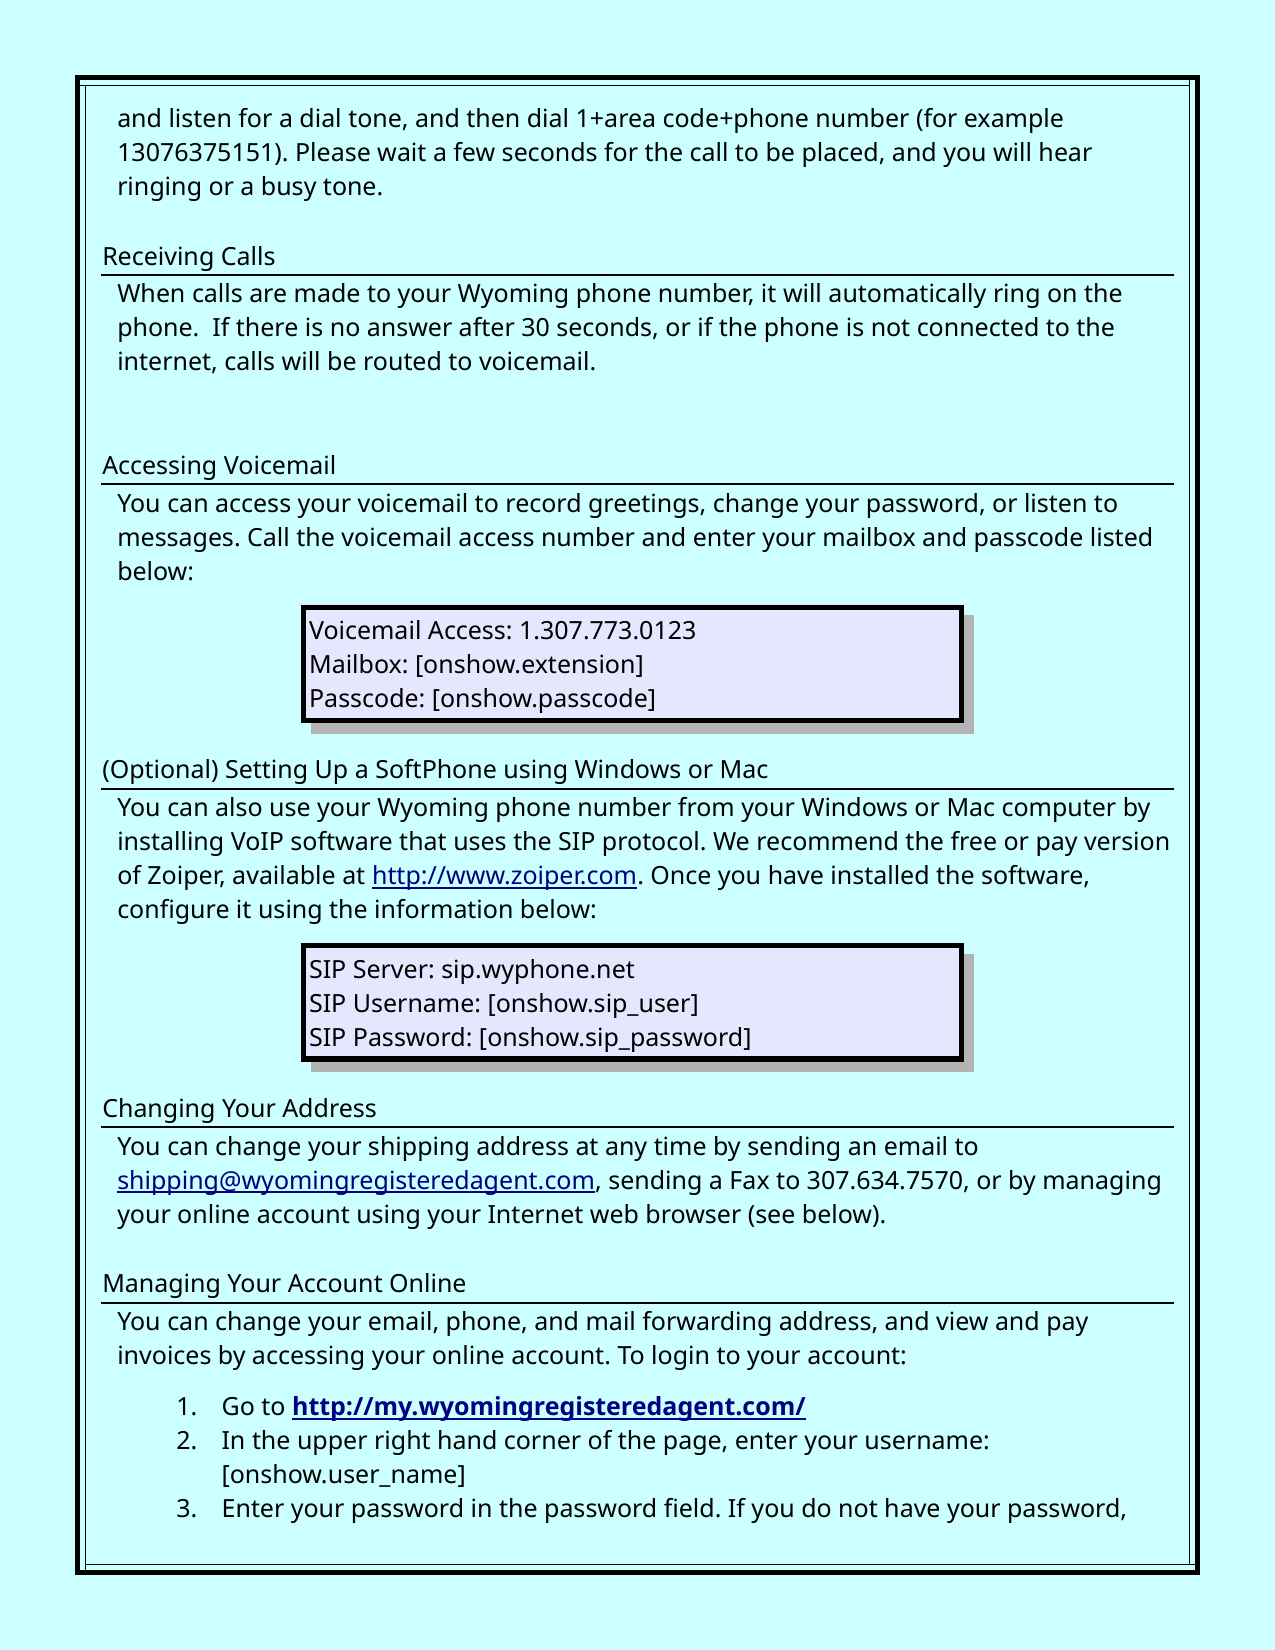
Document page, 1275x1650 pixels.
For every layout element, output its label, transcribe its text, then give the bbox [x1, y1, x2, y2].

text Mailbox: [onshow.extension] [306, 638, 959, 673]
text SIP Server: sip.wyphone.net [306, 948, 959, 977]
text Voicemail Access: 1.307.773.0123 [306, 610, 959, 638]
text You can change your shipping address at any time by sending an email to shipping@wyomingregisteredagent.com, sending a Fax to 307.634.7570, or by managing your online account using your Internet web browser (see below). [117, 1128, 1174, 1231]
text Managing Your Account Online [101, 1265, 1174, 1302]
text You can access your voicemail to record greetings, change your password, or listen to messages. Call the voicemail access number and enter your mailbox and passcode listed below: [117, 485, 1174, 587]
text When calls are made to your Wyoming phone number, it will automatically ring on the phone. If there is no answer after 30 seconds, or if the phone is not connected to the internet, calls will be routed to voicemail. [117, 276, 1174, 378]
text and listen for a dial tone, and then dial 1+area code+phone number (for example 13076375151). Please wait a few seconds for the call to be placed, and you will hear ringing or a busy tone. [117, 101, 1174, 203]
text You can also use your Wyoming phone number from your Windows or Mac computer by installing VoIP software that uses the SIP protocol. We recommend the free or pay version of Zoiper, available at http://www.zoiper.com. Once you have installed the software, configure it using the information below: [117, 790, 1174, 926]
text Accessing Voicemail [101, 446, 1174, 483]
text Changing Your Address [101, 1089, 1174, 1126]
text SIP Username: [onshow.sip_user] [306, 977, 959, 1011]
text Receiving Calls [101, 237, 1174, 274]
text Passcode: [onshow.passcode] [306, 673, 959, 718]
list Enter your password in the password field. If you do not have your password, [176, 1491, 1174, 1525]
list In the upper right hand corner of the page, enter your username: [onshow.user_name] [176, 1423, 1174, 1491]
list Go to http://my.wyomingregisteredagent.com/ [176, 1389, 1174, 1423]
text SIP Password: [onshow.sip_password] [306, 1011, 959, 1056]
text (Optional) Setting Up a SoftPhone using Windows or Mac [101, 751, 1174, 788]
text You can change your email, phone, and mail forwarding address, and view and pay invoices by accessing your online account. To login to your account: [117, 1304, 1174, 1372]
